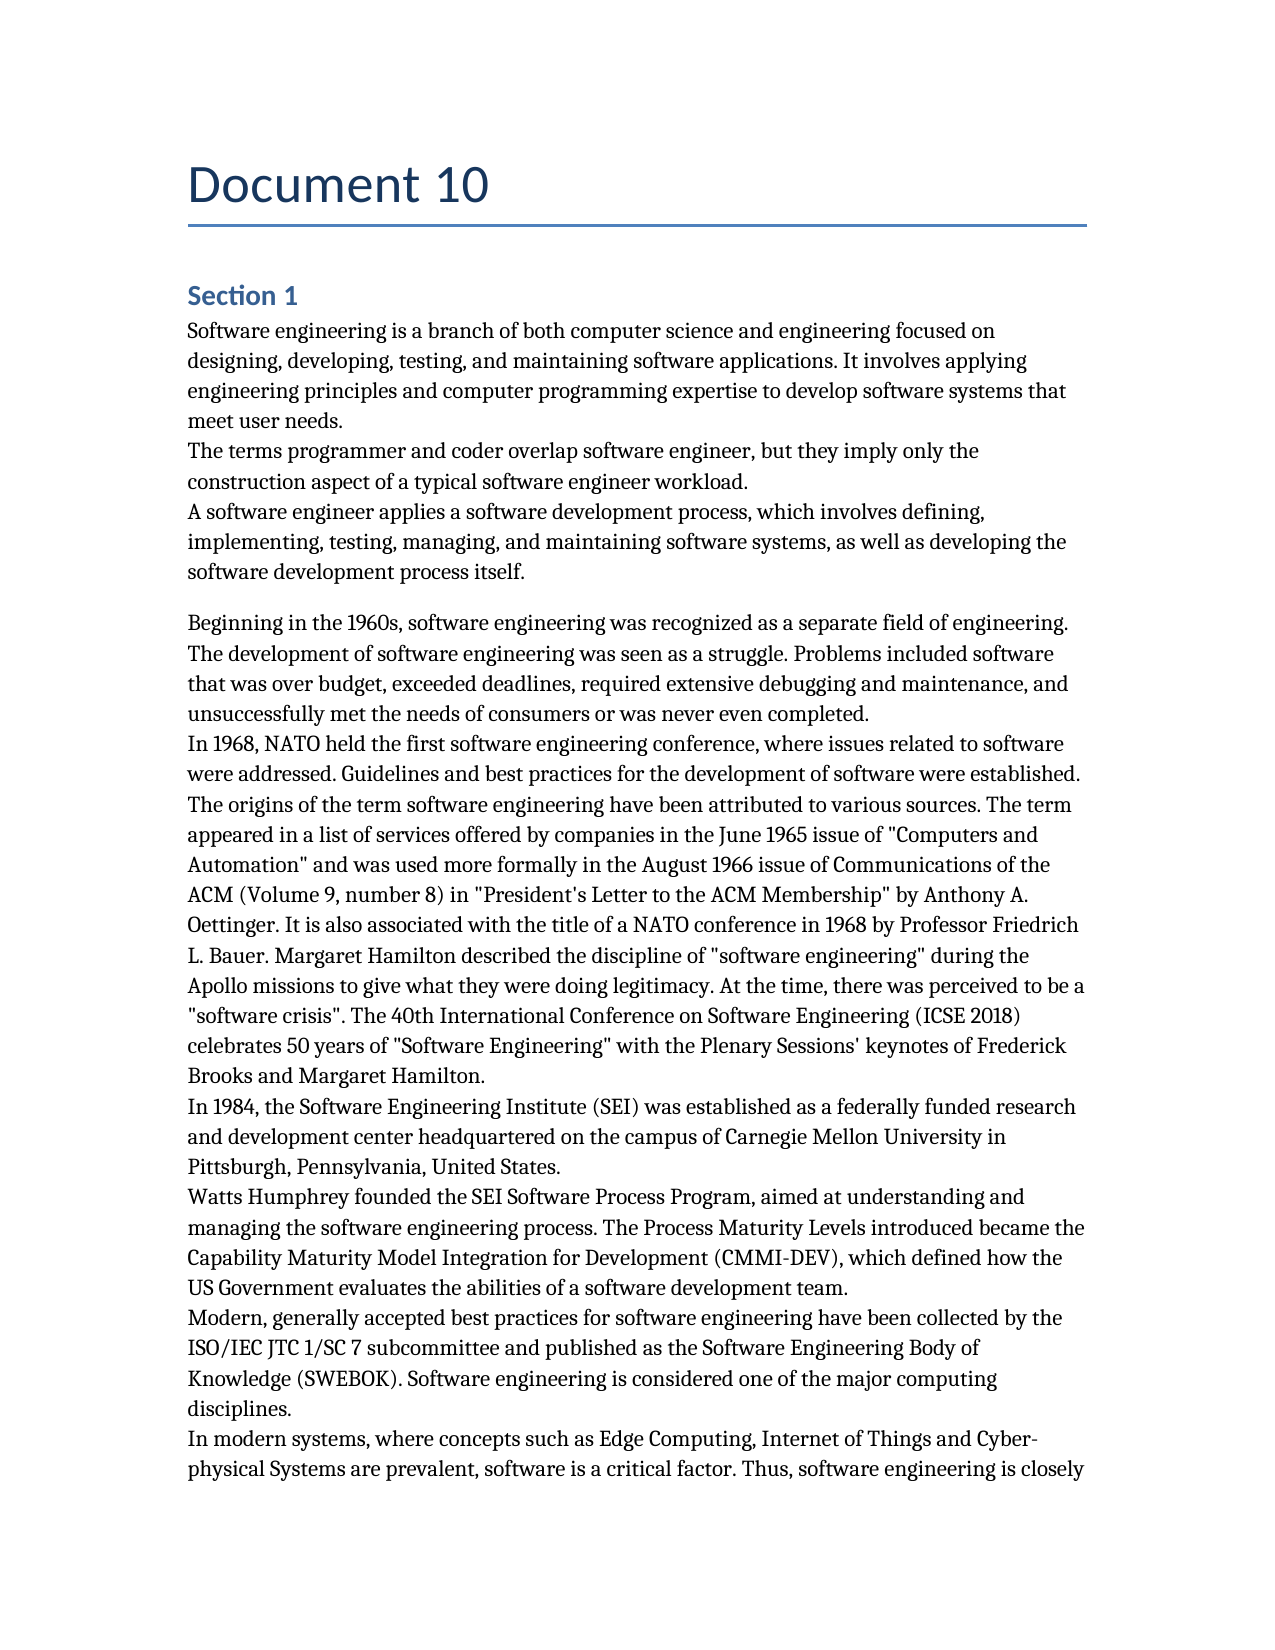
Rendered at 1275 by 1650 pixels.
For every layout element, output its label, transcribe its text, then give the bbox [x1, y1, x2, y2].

subtitle Section 1 [187, 277, 1087, 312]
text Software engineering is a branch of both computer science and engineering focused on designing, developing, testing, and maintaining software applications. It involves applying engineering principles and computer programming expertise to develop software systems that meet user needs. The terms programmer and coder overlap software engineer, but they imply only the construction aspect of a typical software engineer workload. A software engineer applies a software development process, which involves defining, implementing, testing, managing, and maintaining software systems, as well as developing the software development process itself. [187, 317, 1087, 586]
text Beginning in the 1960s, software engineering was recognized as a separate field of engineering. The development of software engineering was seen as a struggle. Problems included software that was over budget, exceeded deadlines, required extensive debugging and maintenance, and unsuccessfully met the needs of consumers or was never even completed. In 1968, NATO held the first software engineering conference, where issues related to software were addressed. Guidelines and best practices for the development of software were established. The origins of the term software engineering have been attributed to various sources. The term appeared in a list of services offered by companies in the June 1965 issue of "Computers and Automation" and was used more formally in the August 1966 issue of Communications of the ACM (Volume 9, number 8) in "President's Letter to the ACM Membership" by Anthony A. Oettinger. It is also associated with the title of a NATO conference in 1968 by Professor Friedrich L. Bauer. Margaret Hamilton described the discipline of "software engineering" during the Apollo missions to give what they were doing legitimacy. At the time, there was perceived to be a "software crisis". The 40th International Conference on Software Engineering (ICSE 2018) celebrates 50 years of "Software Engineering" with the Plenary Sessions' keynotes of Frederick Brooks and Margaret Hamilton. In 1984, the Software Engineering Institute (SEI) was established as a federally funded research and development center headquartered on the campus of Carnegie Mellon University in Pittsburgh, Pennsylvania, United States. Watts Humphrey founded the SEI Software Process Program, aimed at understanding and managing the software engineering process. The Process Maturity Levels introduced became the Capability Maturity Model Integration for Development (CMMI-DEV), which defined how the US Government evaluates the abilities of a software development team. Modern, generally accepted best practices for software engineering have been collected by the ISO/IEC JTC 1/SC 7 subcommittee and published as the Software Engineering Body of Knowledge (SWEBOK). Software engineering is considered one of the major computing disciplines. In modern systems, where concepts such as Edge Computing, Internet of Things and Cyber-physical Systems are prevalent, software is a critical factor. Thus, software engineering is closely [187, 610, 1087, 1482]
title Document 10 [187, 150, 1087, 227]
